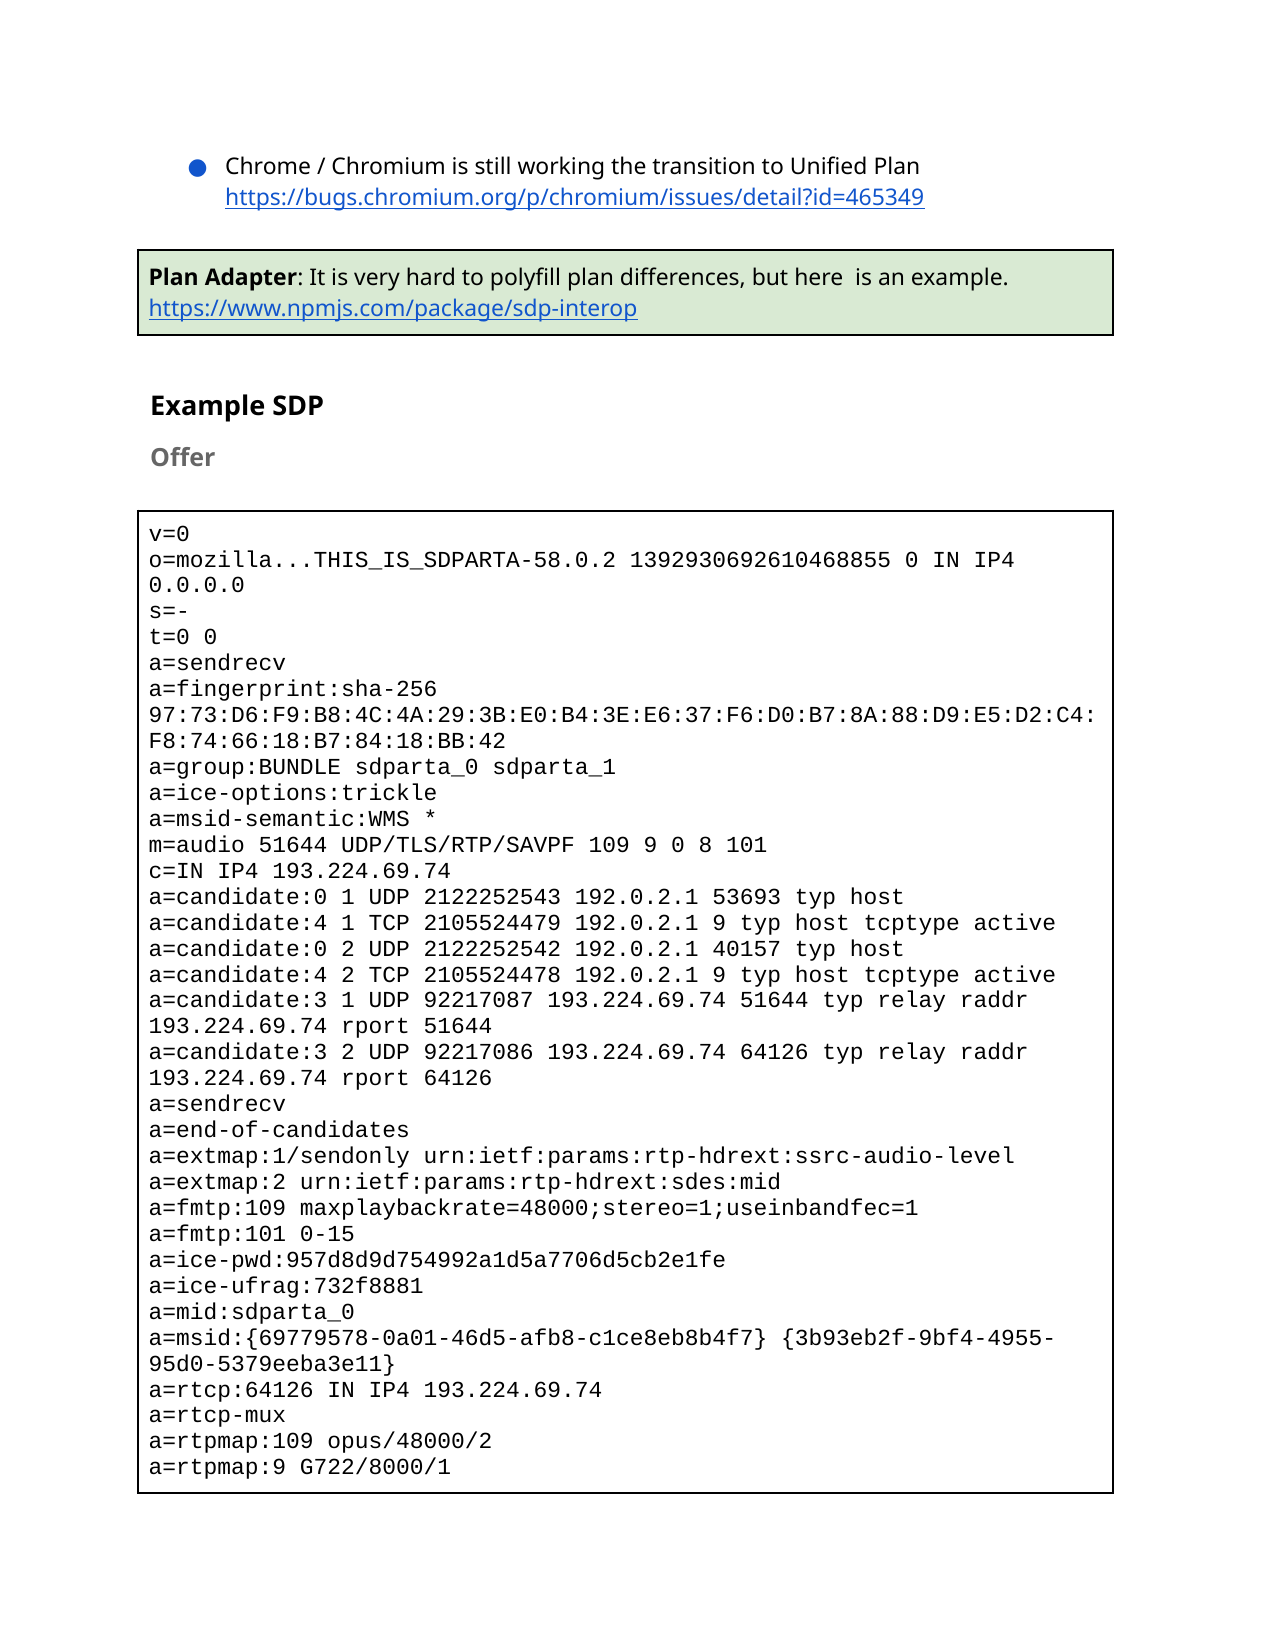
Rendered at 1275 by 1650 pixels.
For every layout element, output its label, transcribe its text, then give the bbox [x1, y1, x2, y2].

table_header v=0 o=mozilla...THIS_IS_SDPARTA-58.0.2 1392930692610468855 0 IN IP4 0.0.0.0 s=- t=0 0 a=sendrecv a=fingerprint:sha-256 97:73:D6:F9:B8:4C:4A:29:3B:E0:B4:3E:E6:37:F6:D0:B7:8A:88:D9:E5:D2:C4:F8:74:66:18:B7:84:18:BB:42 a=group:BUNDLE sdparta_0 sdparta_1 a=ice-options:trickle a=msid-semantic:WMS * m=audio 51644 UDP/TLS/RTP/SAVPF 109 9 0 8 101 c=IN IP4 193.224.69.74 a=candidate:0 1 UDP 2122252543 192.0.2.1 53693 typ host a=candidate:4 1 TCP 2105524479 192.0.2.1 9 typ host tcptype active a=candidate:0 2 UDP 2122252542 192.0.2.1 40157 typ host a=candidate:4 2 TCP 2105524478 192.0.2.1 9 typ host tcptype active a=candidate:3 1 UDP 92217087 193.224.69.74 51644 typ relay raddr 193.224.69.74 rport 51644 a=candidate:3 2 UDP 92217086 193.224.69.74 64126 typ relay raddr 193.224.69.74 rport 64126 a=sendrecv a=end-of-candidates a=extmap:1/sendonly urn:ietf:params:rtp-hdrext:ssrc-audio-level a=extmap:2 urn:ietf:params:rtp-hdrext:sdes:mid a=fmtp:109 maxplaybackrate=48000;stereo=1;useinbandfec=1 a=fmtp:101 0-15 a=ice-pwd:957d8d9d754992a1d5a7706d5cb2e1fe a=ice-ufrag:732f8881 a=mid:sdparta_0 a=msid:{69779578-0a01-46d5-afb8-c1ce8eb8b4f7} {3b93eb2f-9bf4-4955-95d0-5379eeba3e11} a=rtcp:64126 IN IP4 193.224.69.74 a=rtcp-mux a=rtpmap:109 opus/48000/2 a=rtpmap:9 G722/8000/1 [139, 512, 1112, 1492]
subtitle Example SDP [150, 386, 1125, 423]
table_header Plan Adapter: It is very hard to polyfill plan differences, but here is an example. https://www.npmjs.com/package/sdp-interop [139, 251, 1112, 334]
list Chrome / Chromium is still working the transition to Unified Plan https://bugs.chromium.org/p/chromium/issues/detail?id=465349 [187, 150, 1125, 212]
subtitle Offer [150, 439, 1125, 473]
